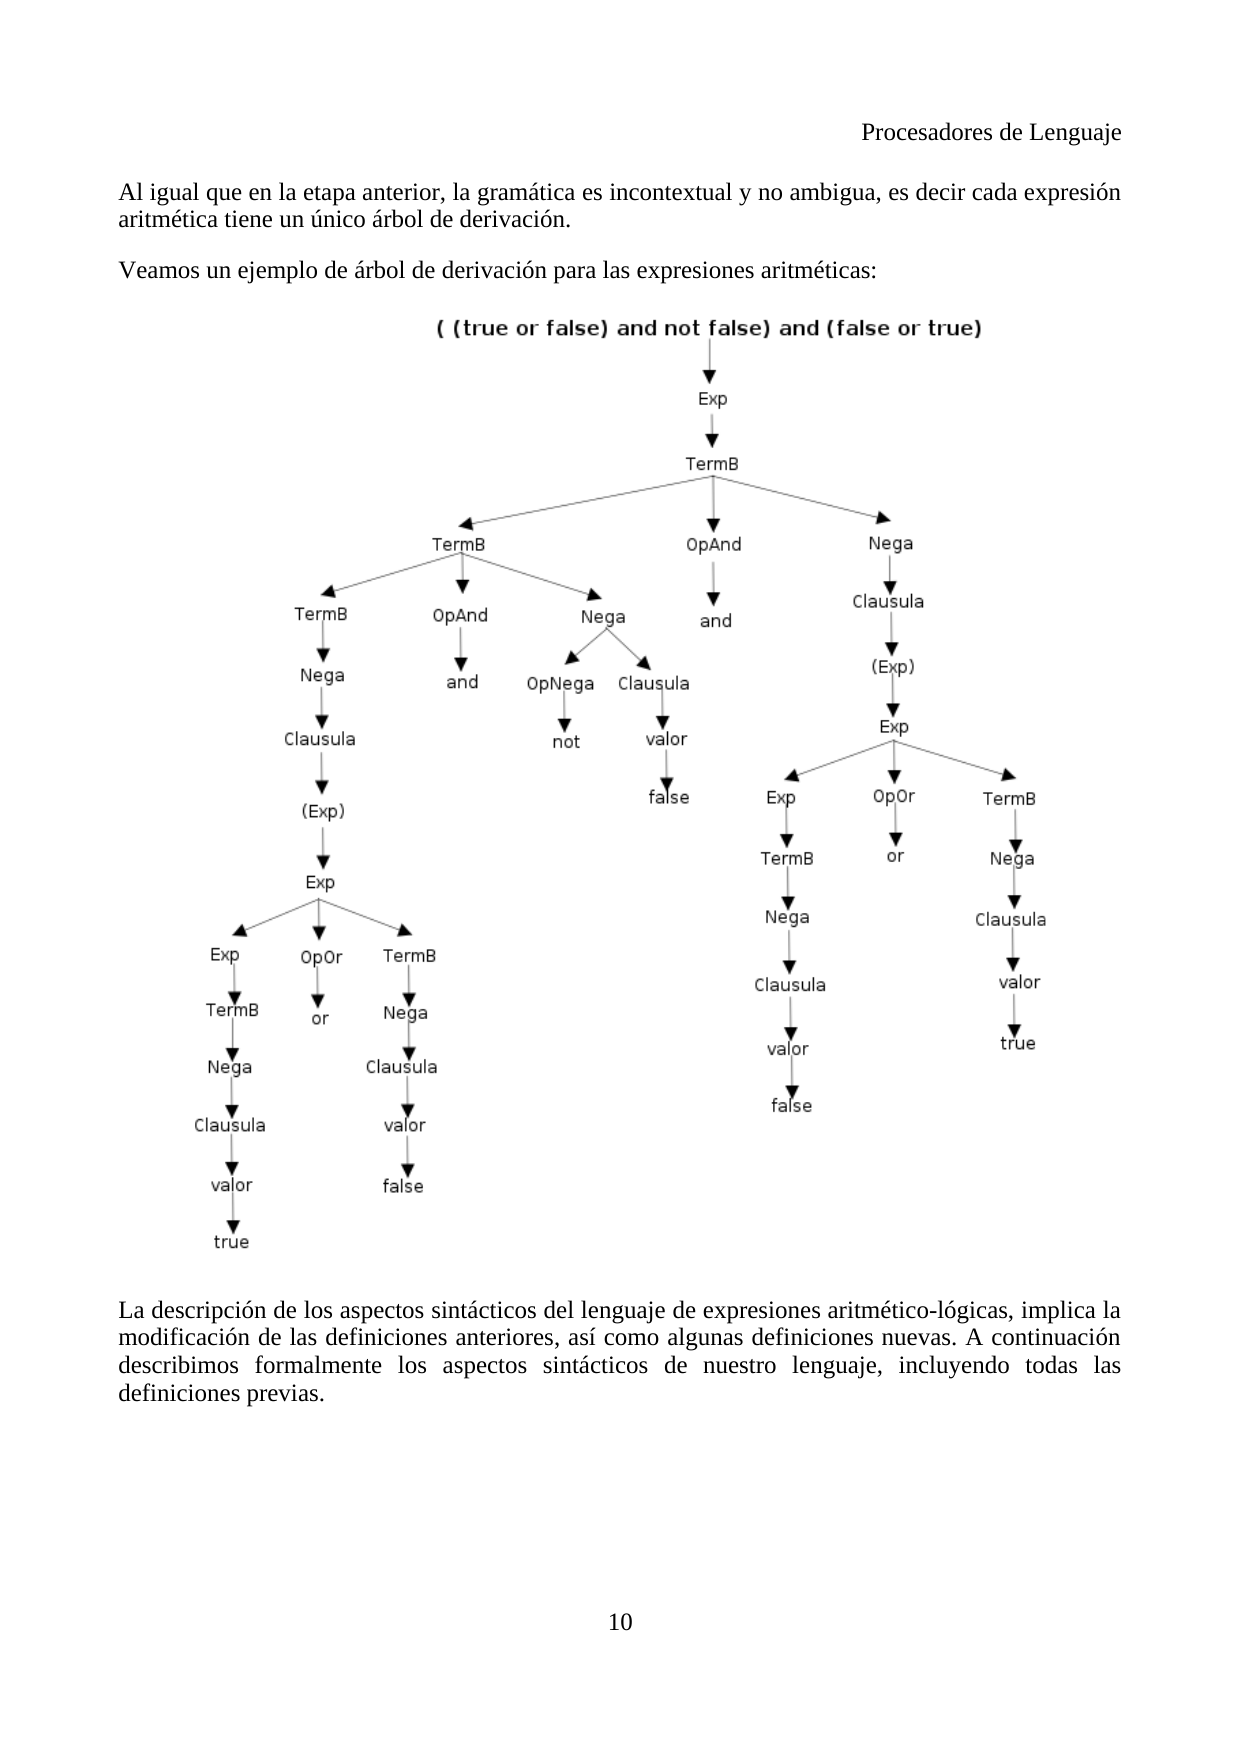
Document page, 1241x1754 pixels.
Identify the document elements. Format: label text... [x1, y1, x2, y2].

text Veamos un ejemplo de árbol de derivación para las expresiones aritméticas: [118, 257, 1122, 284]
text Al igual que en la etapa anterior, la gramática es incontextual y no ambigua, es decir cada expresión aritmética tiene un único árbol de derivación. [118, 178, 1122, 233]
picture [194, 317, 1046, 1258]
text La descripción de los aspectos sintácticos del lenguaje de expresiones aritmético-lógicas, implica la modificación de las definiciones anteriores, así como algunas definiciones nuevas. A continuación describimos formalmente los aspectos sintácticos de nuestro lenguaje, incluyendo todas las definiciones previas. [118, 1296, 1122, 1407]
